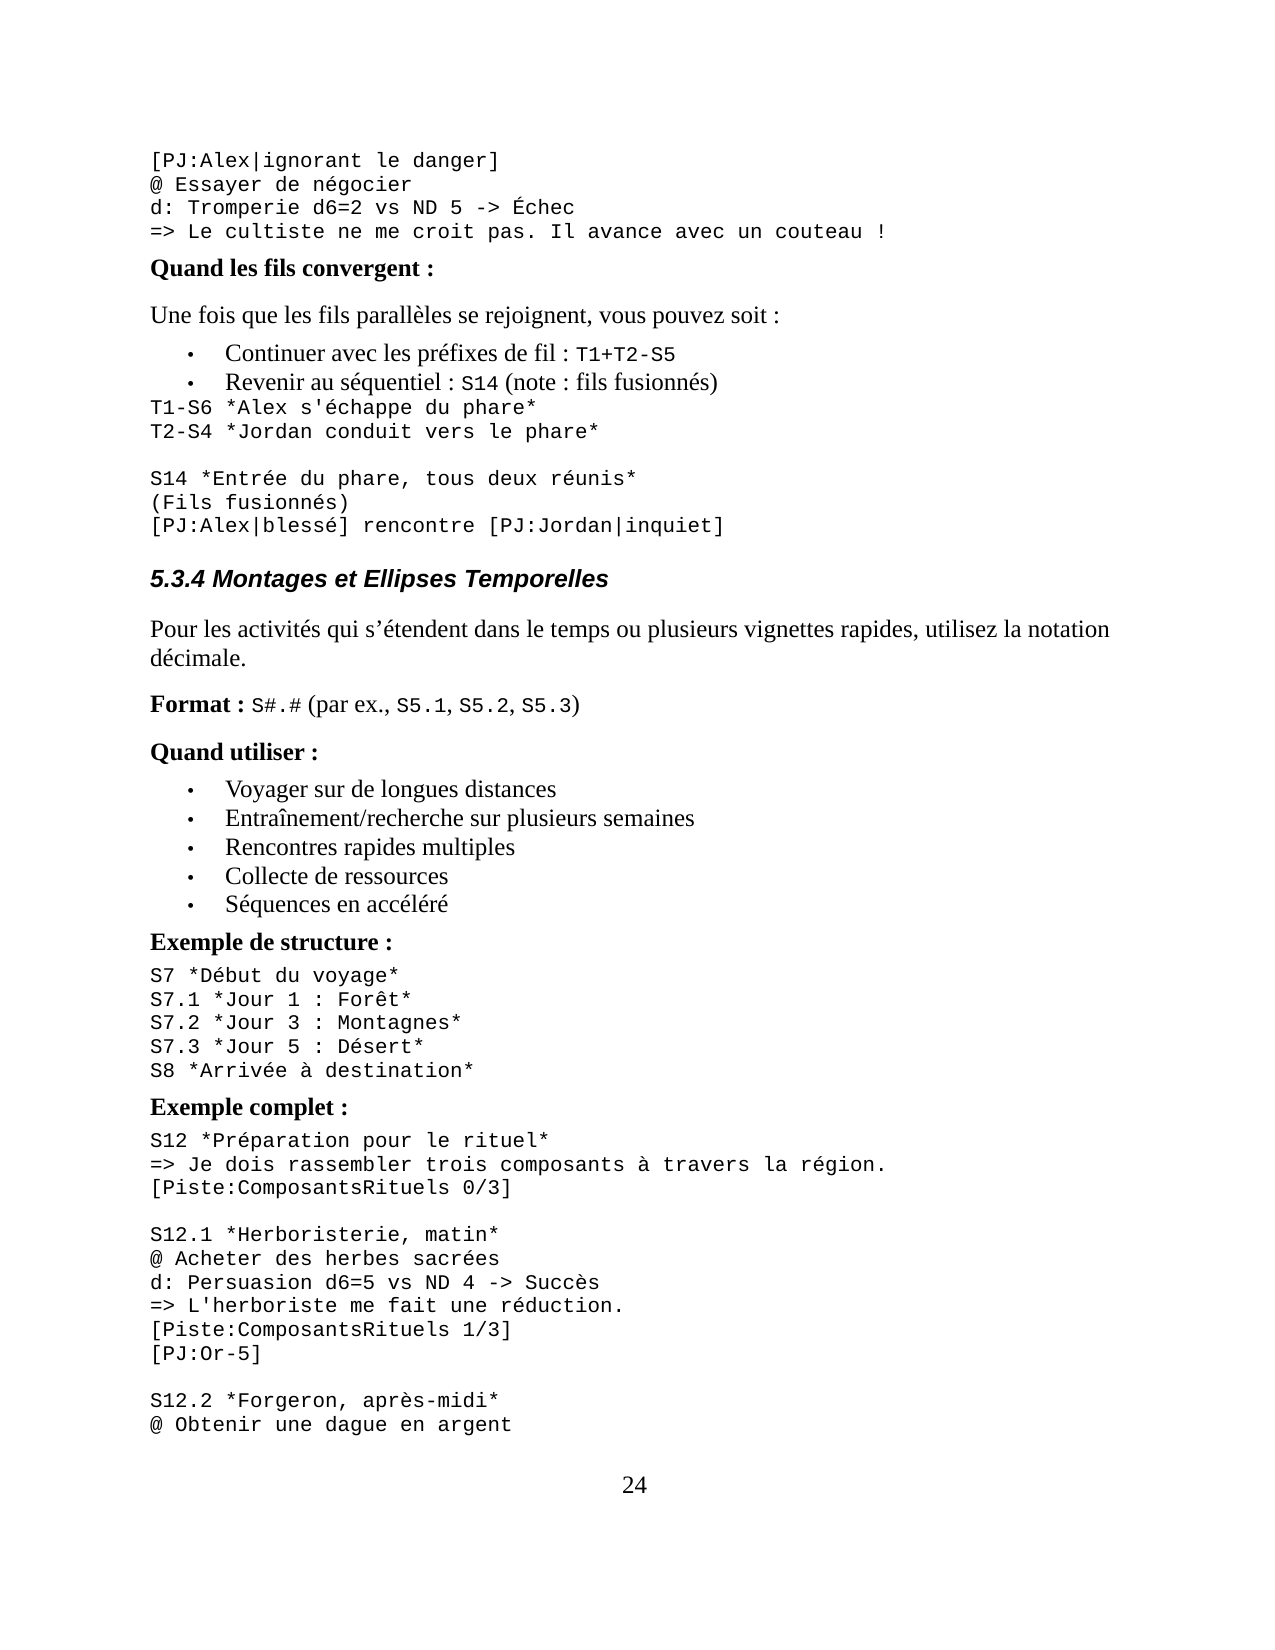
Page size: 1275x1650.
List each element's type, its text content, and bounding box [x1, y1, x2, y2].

text Une fois que les fils parallèles se rejoignent, vous pouvez soit : [150, 300, 1125, 329]
list Rencontres rapides multiples [187, 832, 1125, 861]
subtitle 5.3.4 Montages et Ellipses Temporelles [150, 564, 1125, 592]
text S12 *Préparation pour le rituel* [150, 1130, 1125, 1153]
text @ Obtenir une dague en argent [150, 1414, 1125, 1437]
text => L'herboriste me fait une réduction. [150, 1295, 1125, 1319]
text S7.1 *Jour 1 : Forêt* [150, 989, 1125, 1012]
text [Piste:ComposantsRituels 1/3] [150, 1319, 1125, 1343]
text @ Acheter des herbes sacrées [150, 1248, 1125, 1272]
text S7.2 *Jour 3 : Montagnes* [150, 1012, 1125, 1036]
text [PJ:Alex|blessé] rencontre [PJ:Jordan|inquiet] [150, 515, 1125, 539]
text Quand les fils convergent : [150, 253, 1125, 282]
text T2-S4 *Jordan conduit vers le phare* [150, 421, 1125, 444]
list Continuer avec les préfixes de fil : T1+T2-S5 [187, 338, 1125, 367]
text [Piste:ComposantsRituels 0/3] [150, 1177, 1125, 1201]
text Exemple de structure : [150, 927, 1125, 956]
text d: Persuasion d6=5 vs ND 4 -> Succès [150, 1272, 1125, 1295]
text => Le cultiste ne me croit pas. Il avance avec un couteau ! [150, 221, 1125, 244]
text Quand utiliser : [150, 737, 1125, 766]
text Exemple complet : [150, 1092, 1125, 1121]
text S14 *Entrée du phare, tous deux réunis* [150, 468, 1125, 492]
text => Je dois rassembler trois composants à travers la région. [150, 1153, 1125, 1177]
text S12.1 *Herboristerie, matin* [150, 1224, 1125, 1248]
text @ Essayer de négocier [150, 174, 1125, 197]
text T1-S6 *Alex s'échappe du phare* [150, 397, 1125, 421]
text S12.2 *Forgeron, après-midi* [150, 1390, 1125, 1414]
list Entraînement/recherche sur plusieurs semaines [187, 803, 1125, 832]
text Format : S#.# (par ex., S5.1, S5.2, S5.3) [150, 689, 1125, 719]
text [PJ:Alex|ignorant le danger] [150, 150, 1125, 174]
text S7.3 *Jour 5 : Désert* [150, 1036, 1125, 1059]
text Pour les activités qui s’étendent dans le temps ou plusieurs vignettes rapides, utilisez la notation décimale. [150, 614, 1125, 671]
list Voyager sur de longues distances [187, 774, 1125, 803]
list Séquences en accéléré [187, 889, 1125, 918]
text S7 *Début du voyage* [150, 965, 1125, 989]
text (Fils fusionnés) [150, 492, 1125, 515]
text [PJ:Or-5] [150, 1343, 1125, 1366]
text d: Tromperie d6=2 vs ND 5 -> Échec [150, 197, 1125, 221]
list Revenir au séquentiel : S14 (note : fils fusionnés) [187, 367, 1125, 397]
list Collecte de ressources [187, 861, 1125, 889]
text S8 *Arrivée à destination* [150, 1059, 1125, 1083]
